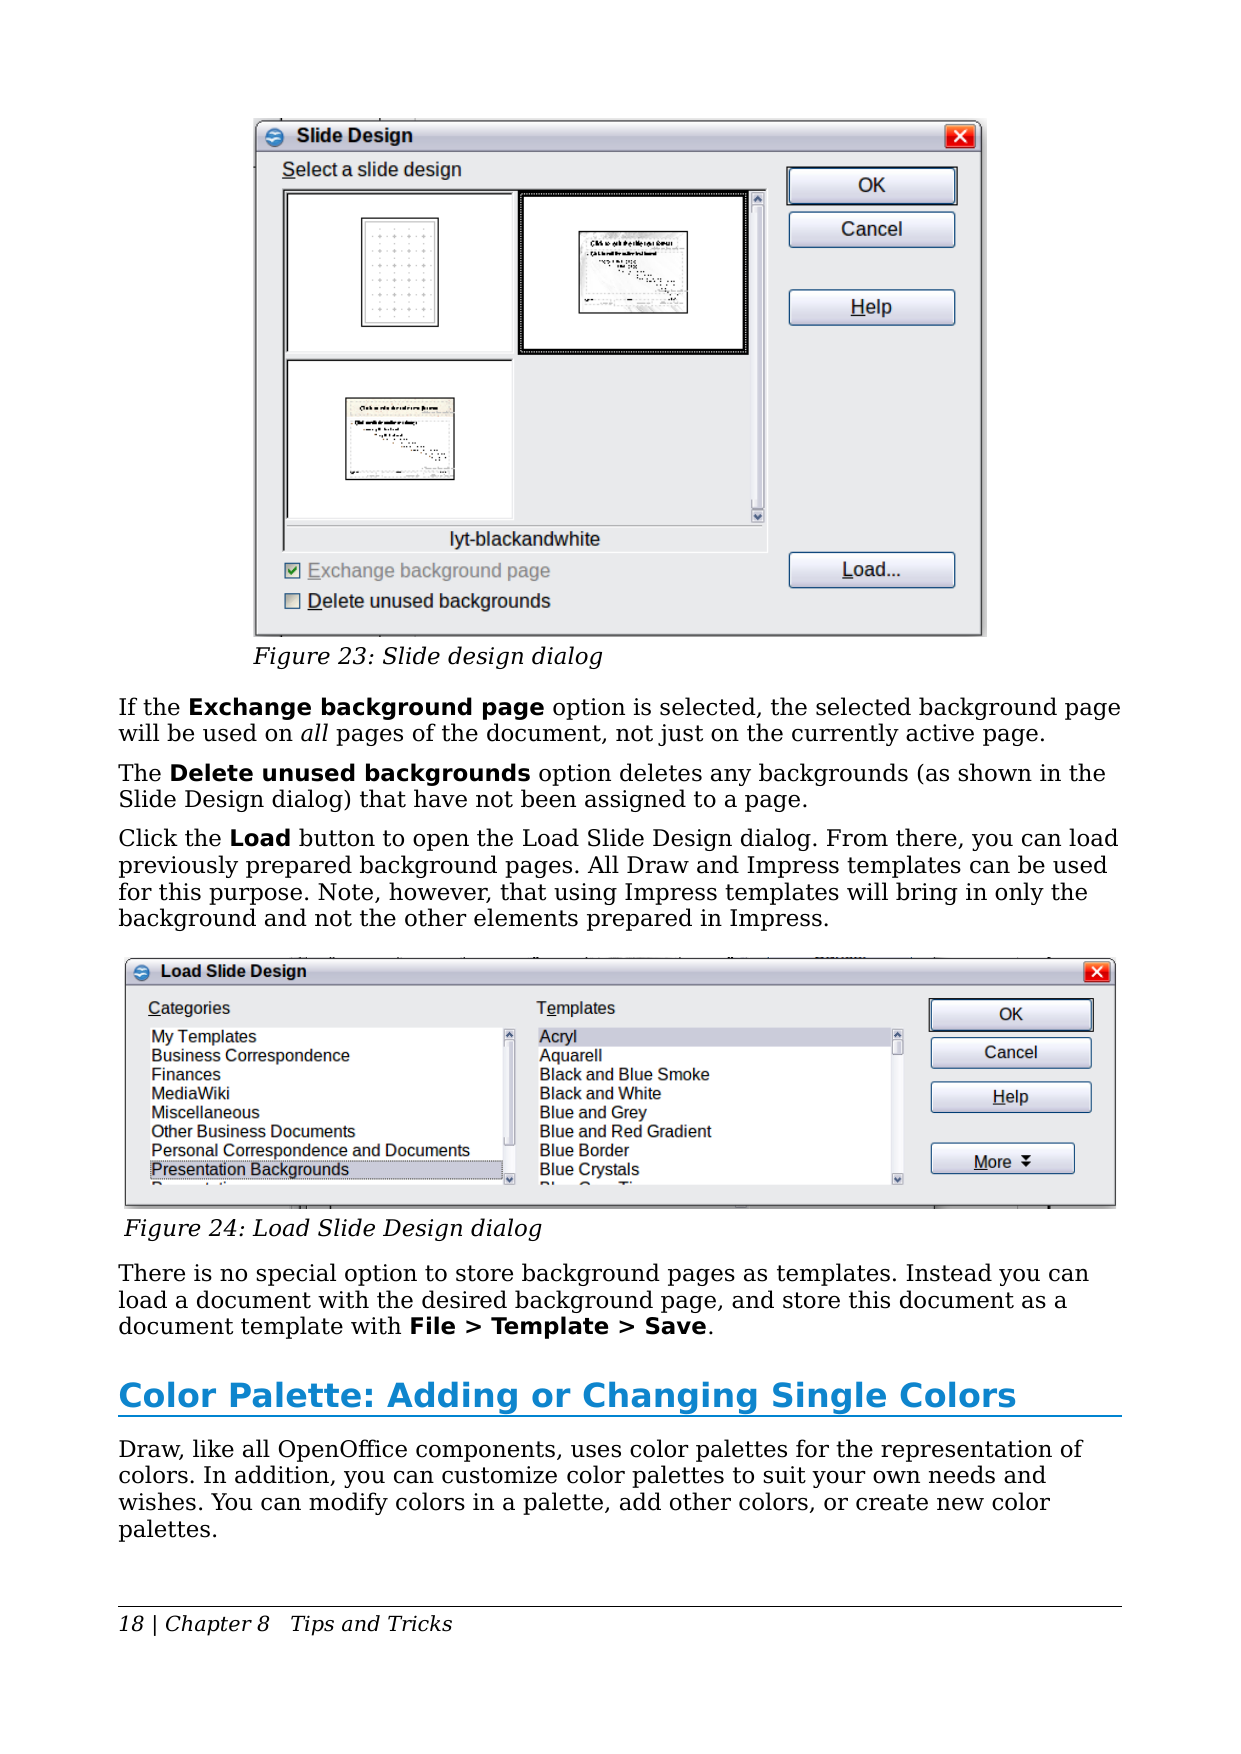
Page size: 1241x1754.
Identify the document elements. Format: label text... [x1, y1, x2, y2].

picture [253, 118, 987, 637]
subtitle Color Palette: Adding or Changing Single Colors [118, 1376, 1122, 1415]
text Draw, like all OpenOffice components, uses color palettes for the representation of colors. In addition, you can customize color palettes to suit your own needs and wishes. You can modify colors in a palette, add other colors, or create new color palettes. [118, 1436, 1122, 1543]
text Figure 23: Slide design dialog [253, 643, 987, 670]
text Click the Load button to open the Load Slide Design dialog. From there, you can load previously prepared background pages. All Draw and Impress templates can be used for this purpose. Note, however, that using Impress templates will bring in only the background and not the other elements prepared in Impress. [118, 826, 1122, 932]
picture [124, 957, 1117, 1209]
text The Delete unused backgrounds option deletes any backgrounds (as shown in the Slide Design dialog) that have not been assigned to a page. [118, 760, 1122, 813]
text Figure 24: Load Slide Design dialog [124, 1215, 1116, 1241]
text If the Exchange background page option is selected, the selected background page will be used on all pages of the document, not just on the currently active page. [118, 694, 1122, 747]
text There is no special option to store background pages as templates. Instead you can load a document with the desired background page, and store this document as a document template with File > Template > Save. [118, 1260, 1122, 1340]
